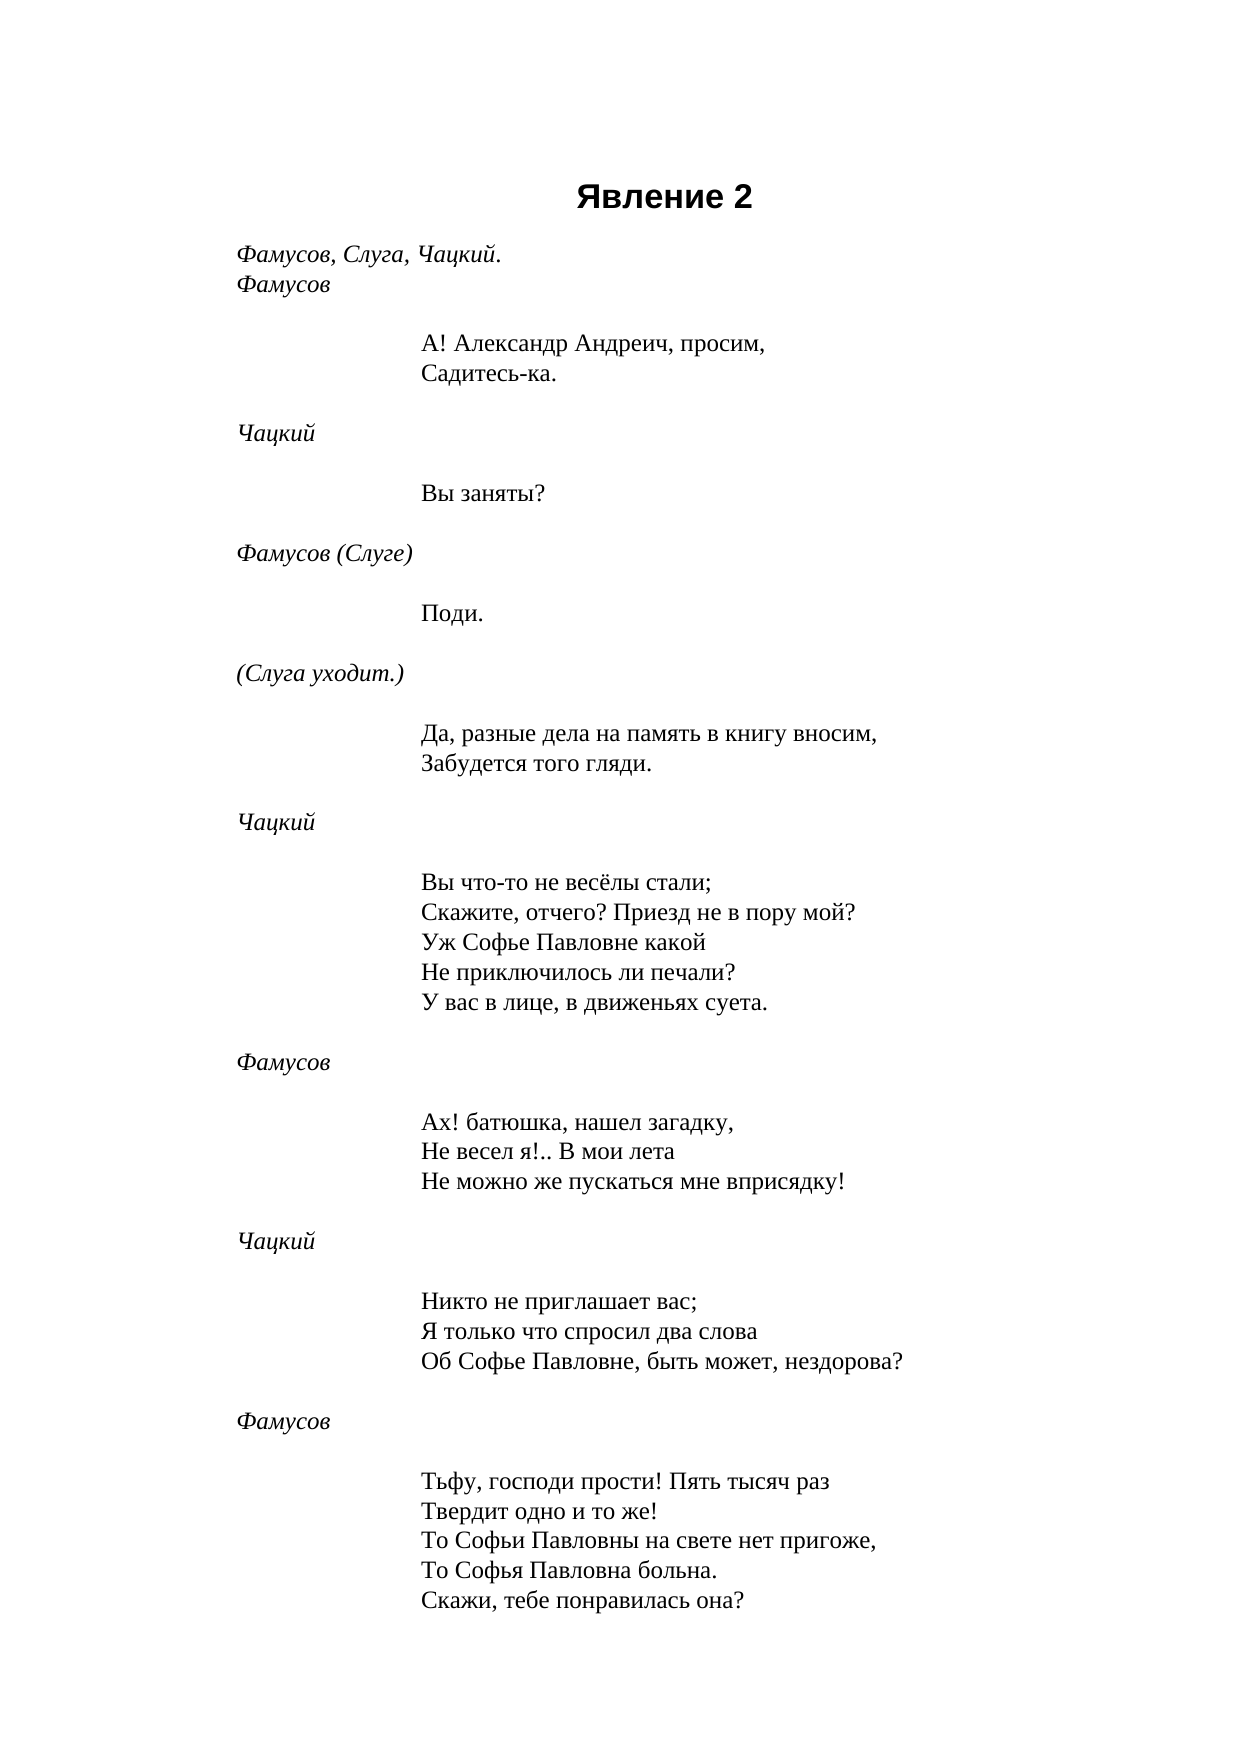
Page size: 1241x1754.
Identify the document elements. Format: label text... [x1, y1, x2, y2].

text Ах! батюшка, нашел загадку, Не весел я!.. В мои лета [421, 1107, 758, 1165]
text Тьфу, господи прости! Пять тысяч раз Твердит одно и то же! [421, 1466, 831, 1524]
text Да, разные дела на память в книгу вносим, Забудется того гляди. [421, 718, 879, 776]
text Фамусов [236, 1406, 1167, 1435]
text Никто не приглашает вас; [421, 1286, 1167, 1315]
text Фамусов (Слуге) [236, 538, 1167, 567]
text (Слуга уходит.) [236, 658, 1167, 687]
text Скажи, тебе понравилась она? [421, 1585, 1167, 1614]
text Чацкий [236, 807, 1167, 836]
text Вы заняты? [421, 478, 1167, 507]
text То Софьи Павловны на свете нет пригоже, То Софья Павловна больна. [421, 1526, 892, 1584]
text Не приключилось ли печали? [421, 957, 1167, 985]
text Скажите, отчего? Приезд не в пору мой? Уж Софье Павловне какой [421, 897, 881, 956]
text Не можно же пускаться мне вприсядку! [421, 1166, 1167, 1195]
text Фамусов, Слуга, Чацкий. Фамусов [236, 239, 577, 298]
text Вы что-то не весёлы стали; [421, 867, 1167, 896]
text А! Александр Андреич, просим, Садитесь-ка. [421, 328, 766, 387]
text Об Софье Павловне, быть может, нездорова? [421, 1346, 1167, 1375]
text Я только что спросил два слова [421, 1316, 1167, 1345]
text Явление 2 [252, 176, 1077, 216]
text Фамусов [236, 1047, 1167, 1076]
text Чацкий [236, 418, 1167, 447]
text Чацкий [236, 1226, 1167, 1255]
text Поди. [421, 598, 1167, 627]
text У вас в лице, в движеньях суета. [421, 987, 1167, 1016]
